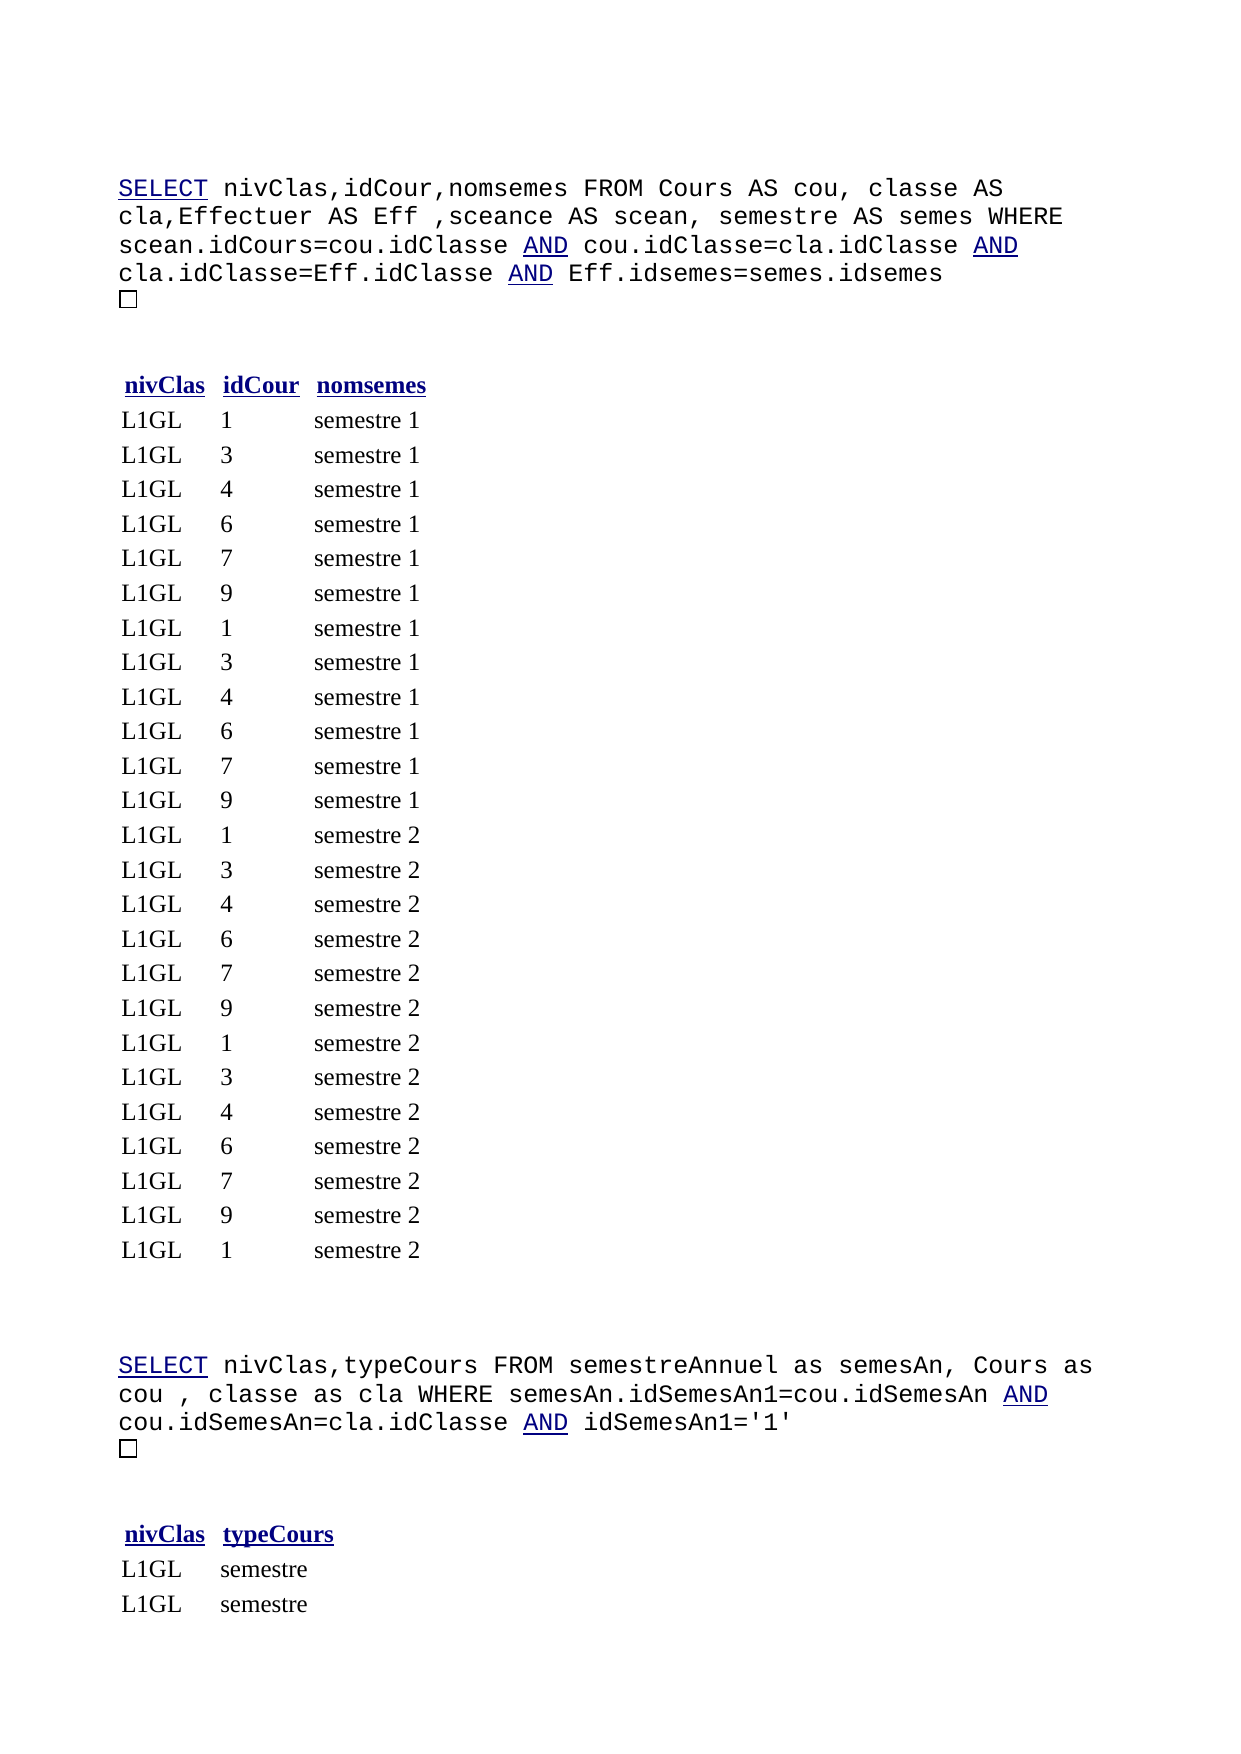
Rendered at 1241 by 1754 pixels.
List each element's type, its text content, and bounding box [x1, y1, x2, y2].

table_cell [438, 1059, 454, 1094]
table_cell [438, 714, 454, 748]
table_cell semestre 2 [311, 1129, 438, 1163]
table_cell semestre 1 [311, 644, 438, 679]
table_cell 1 [217, 610, 311, 644]
table_cell semestre [217, 1586, 346, 1620]
table_cell 6 [217, 1129, 311, 1163]
table_cell [438, 783, 454, 817]
table_cell L1GL [118, 541, 217, 575]
table_cell semestre 1 [311, 714, 438, 748]
table_cell [438, 679, 454, 713]
table_cell semestre 2 [311, 990, 438, 1025]
table_cell L1GL [118, 990, 217, 1025]
table_cell semestre 2 [311, 1163, 438, 1198]
table_cell L1GL [118, 1198, 217, 1232]
table_cell 1 [217, 1025, 311, 1059]
table_cell semestre 2 [311, 956, 438, 990]
table_cell [438, 1094, 454, 1128]
table_cell [346, 1551, 362, 1586]
table_cell L1GL [118, 1586, 217, 1620]
table_cell L1GL [118, 471, 217, 506]
table_cell semestre [217, 1551, 346, 1586]
table_cell L1GL [118, 956, 217, 990]
table_header [346, 1517, 362, 1551]
table_cell L1GL [118, 437, 217, 471]
table_cell semestre 2 [311, 852, 438, 886]
table_cell L1GL [118, 852, 217, 886]
table_cell L1GL [118, 748, 217, 783]
text SELECT nivClas,typeCours FROM semestreAnnuel as semesAn, Cours as cou , classe as cla WHERE semesAn.idSemesAn1=cou.idSemesAn AND cou.idSemesAn=cla.idClasse AND idSemesAn1='1' [118, 1353, 1122, 1438]
table_cell semestre 1 [311, 471, 438, 506]
table_cell 1 [217, 402, 311, 437]
table_cell 4 [217, 1094, 311, 1128]
table_cell semestre 2 [311, 1198, 438, 1232]
table_cell [438, 956, 454, 990]
table_cell [438, 921, 454, 956]
table_cell 4 [217, 679, 311, 713]
table_cell 6 [217, 506, 311, 541]
table_cell 7 [217, 541, 311, 575]
table_cell semestre 2 [311, 1232, 438, 1267]
table_cell L1GL [118, 817, 217, 852]
text SELECT nivClas,idCour,nomsemes FROM Cours AS cou, classe AS cla,Effectuer AS Eff ,sceance AS scean, semestre AS semes WHERE scean.idCours=cou.idClasse AND cou.idClasse=cla.idClasse AND cla.idClasse=Eff.idClasse AND Eff.idsemes=semes.idsemes [118, 176, 1122, 289]
table_cell 4 [217, 886, 311, 921]
table_cell L1GL [118, 575, 217, 610]
table_cell [438, 1198, 454, 1232]
table_cell L1GL [118, 1551, 217, 1586]
table_cell [438, 748, 454, 783]
table_cell 3 [217, 644, 311, 679]
table_cell semestre 2 [311, 1059, 438, 1094]
table_cell [438, 1025, 454, 1059]
table_cell semestre 2 [311, 886, 438, 921]
table_header nivClas [118, 368, 217, 402]
table_cell L1GL [118, 1025, 217, 1059]
table_cell 1 [217, 1232, 311, 1267]
table_cell [438, 990, 454, 1025]
table_cell semestre 1 [311, 437, 438, 471]
table_cell L1GL [118, 679, 217, 713]
table_cell L1GL [118, 921, 217, 956]
table_cell L1GL [118, 402, 217, 437]
table_cell [438, 610, 454, 644]
table_cell 3 [217, 437, 311, 471]
table_cell 3 [217, 852, 311, 886]
table_cell 4 [217, 471, 311, 506]
table_cell L1GL [118, 610, 217, 644]
table_cell L1GL [118, 1129, 217, 1163]
table_cell [346, 1586, 362, 1620]
table_cell [438, 1232, 454, 1267]
table_cell semestre 2 [311, 817, 438, 852]
table_cell semestre 1 [311, 783, 438, 817]
table_header typeCours [217, 1517, 346, 1551]
table_cell semestre 1 [311, 610, 438, 644]
table_cell L1GL [118, 714, 217, 748]
table_cell 7 [217, 1163, 311, 1198]
table_cell 7 [217, 956, 311, 990]
table_cell semestre 1 [311, 402, 438, 437]
table_cell L1GL [118, 1094, 217, 1128]
table_cell L1GL [118, 506, 217, 541]
table_cell semestre 2 [311, 1025, 438, 1059]
table_cell semestre 1 [311, 748, 438, 783]
table_cell [438, 1163, 454, 1198]
table_header nivClas [118, 1517, 217, 1551]
table_cell 1 [217, 817, 311, 852]
table_cell [438, 817, 454, 852]
table_cell [438, 1129, 454, 1163]
table_cell L1GL [118, 1059, 217, 1094]
table_cell [438, 506, 454, 541]
table_cell [438, 402, 454, 437]
table_cell 6 [217, 714, 311, 748]
table_cell 9 [217, 575, 311, 610]
table_cell 3 [217, 1059, 311, 1094]
table_cell [438, 541, 454, 575]
table_cell semestre 1 [311, 541, 438, 575]
table_cell L1GL [118, 1232, 217, 1267]
table_cell 7 [217, 748, 311, 783]
table_cell L1GL [118, 886, 217, 921]
table_cell 9 [217, 1198, 311, 1232]
table_cell semestre 1 [311, 506, 438, 541]
table_cell [438, 644, 454, 679]
table_cell [438, 575, 454, 610]
table_cell L1GL [118, 783, 217, 817]
table_cell [438, 852, 454, 886]
table_header idCour [217, 368, 311, 402]
table_cell semestre 2 [311, 1094, 438, 1128]
table_cell [438, 471, 454, 506]
table_cell semestre 1 [311, 679, 438, 713]
table_cell [438, 437, 454, 471]
table_cell L1GL [118, 644, 217, 679]
table_cell 9 [217, 990, 311, 1025]
table_cell 9 [217, 783, 311, 817]
table_cell semestre 2 [311, 921, 438, 956]
table_cell L1GL [118, 1163, 217, 1198]
table_cell 6 [217, 921, 311, 956]
table_cell [438, 886, 454, 921]
table_header [438, 368, 454, 402]
table_cell semestre 1 [311, 575, 438, 610]
table_header nomsemes [311, 368, 438, 402]
